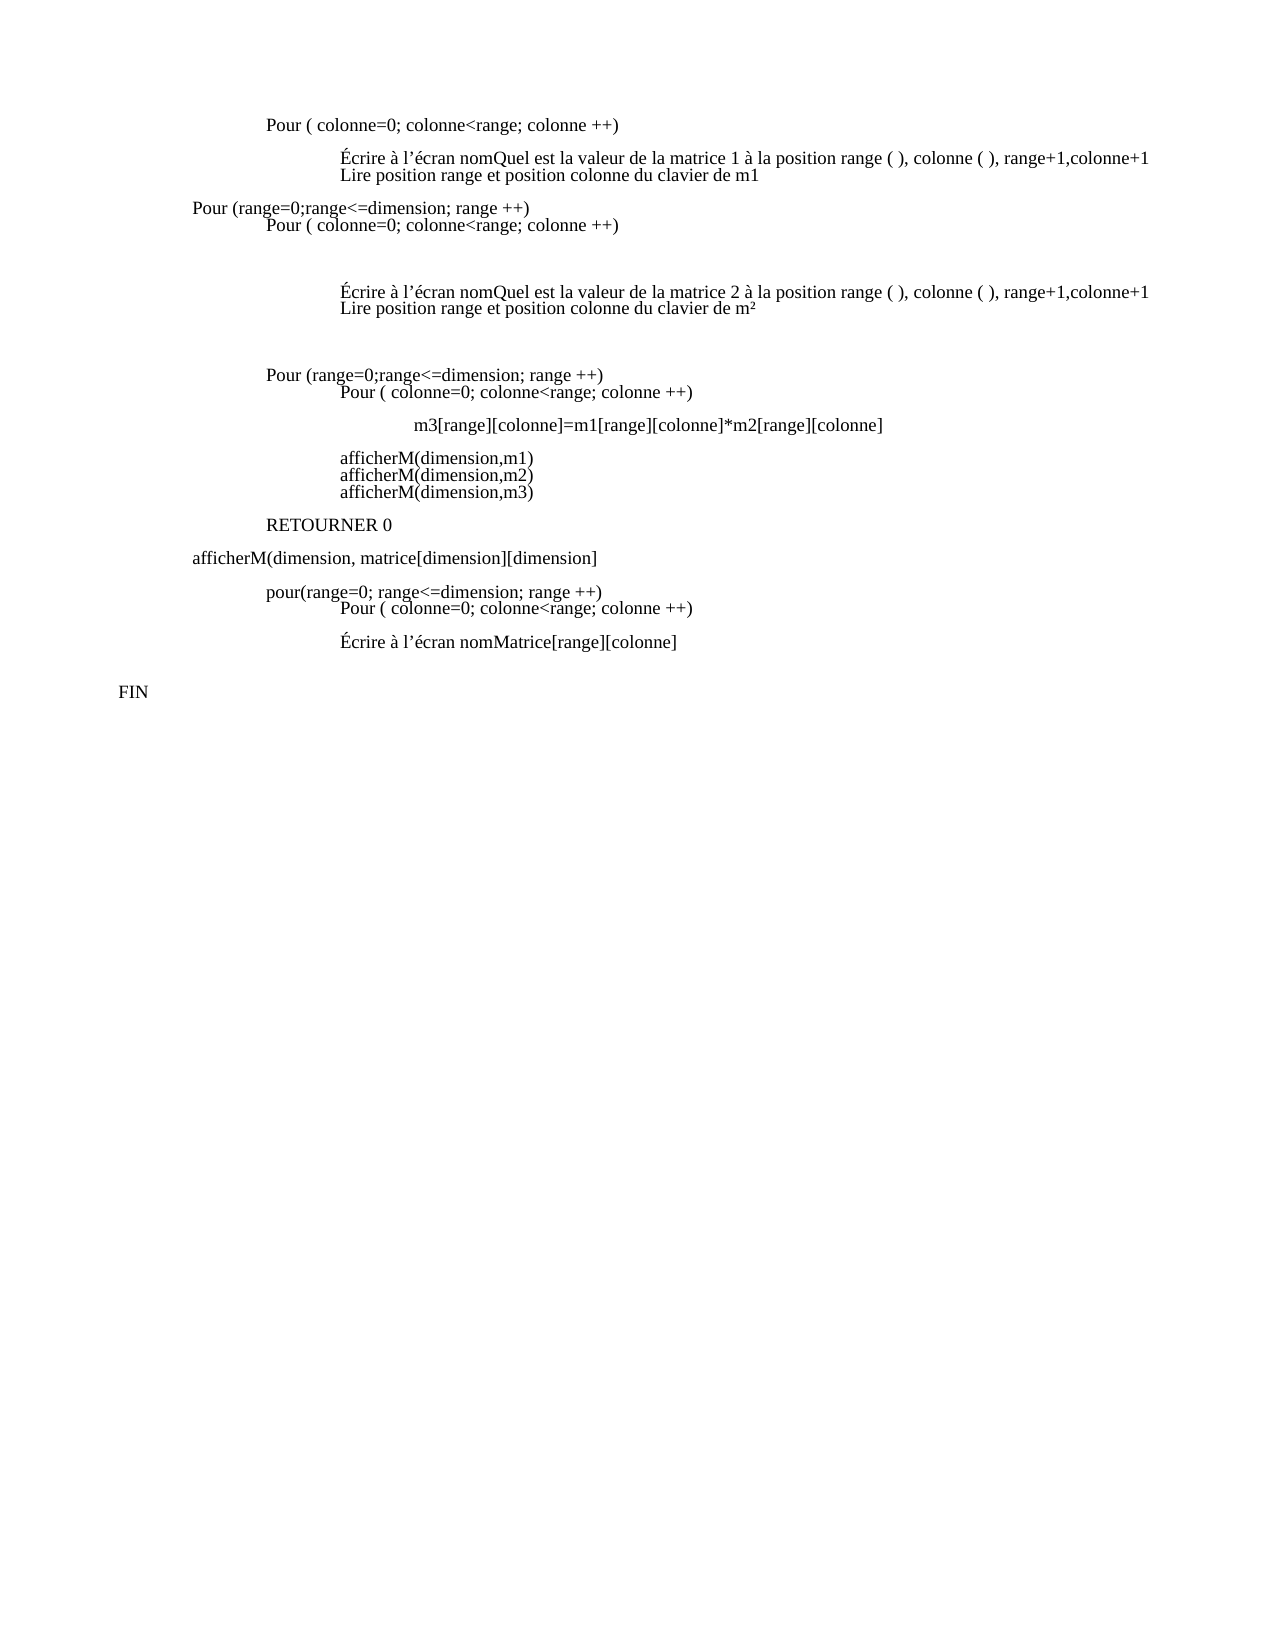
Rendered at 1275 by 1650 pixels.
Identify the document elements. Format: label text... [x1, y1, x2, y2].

text afficherM(dimension,m1) [118, 451, 1157, 468]
text FIN [118, 685, 1157, 701]
text Pour ( colonne=0; colonne<range; colonne ++) [118, 385, 1157, 401]
text m3[range][colonne]=m1[range][colonne]*m2[range][colonne] [118, 418, 1157, 435]
text pour(range=0; range<=dimension; range ++) [118, 585, 1157, 601]
text afficherM(dimension,m2) [118, 468, 1157, 485]
text Pour ( colonne=0; colonne<range; colonne ++) [118, 218, 1157, 235]
text Écrire à l’écran nomQuel est la valeur de la matrice 1 à la position range ( ), colonne ( ), range+1,colonne+1 [118, 151, 1157, 168]
text Pour ( colonne=0; colonne<range; colonne ++) [118, 601, 1157, 618]
text Pour (range=0;range<=dimension; range ++) [118, 201, 1157, 218]
text afficherM(dimension,m3) [118, 485, 1157, 501]
text Pour (range=0;range<=dimension; range ++) [118, 368, 1157, 385]
text Pour ( colonne=0; colonne<range; colonne ++) [118, 118, 1157, 135]
text RETOURNER 0 [118, 518, 1157, 535]
text Lire position range et position colonne du clavier de m1 [118, 168, 1157, 185]
text afficherM(dimension, matrice[dimension][dimension] [118, 551, 1157, 568]
text Écrire à l’écran nomMatrice[range][colonne] [675, 635, 1157, 651]
text Écrire à l’écran nomMatrice[range][colonne] [118, 635, 552, 651]
text Écrire à l’écran nomMatrice[range][colonne] [608, 635, 673, 651]
text Écrire à l’écran nomQuel est la valeur de la matrice 2 à la position range ( ), colonne ( ), range+1,colonne+1 [118, 285, 1157, 301]
text Lire position range et position colonne du clavier de m² [118, 301, 1157, 318]
